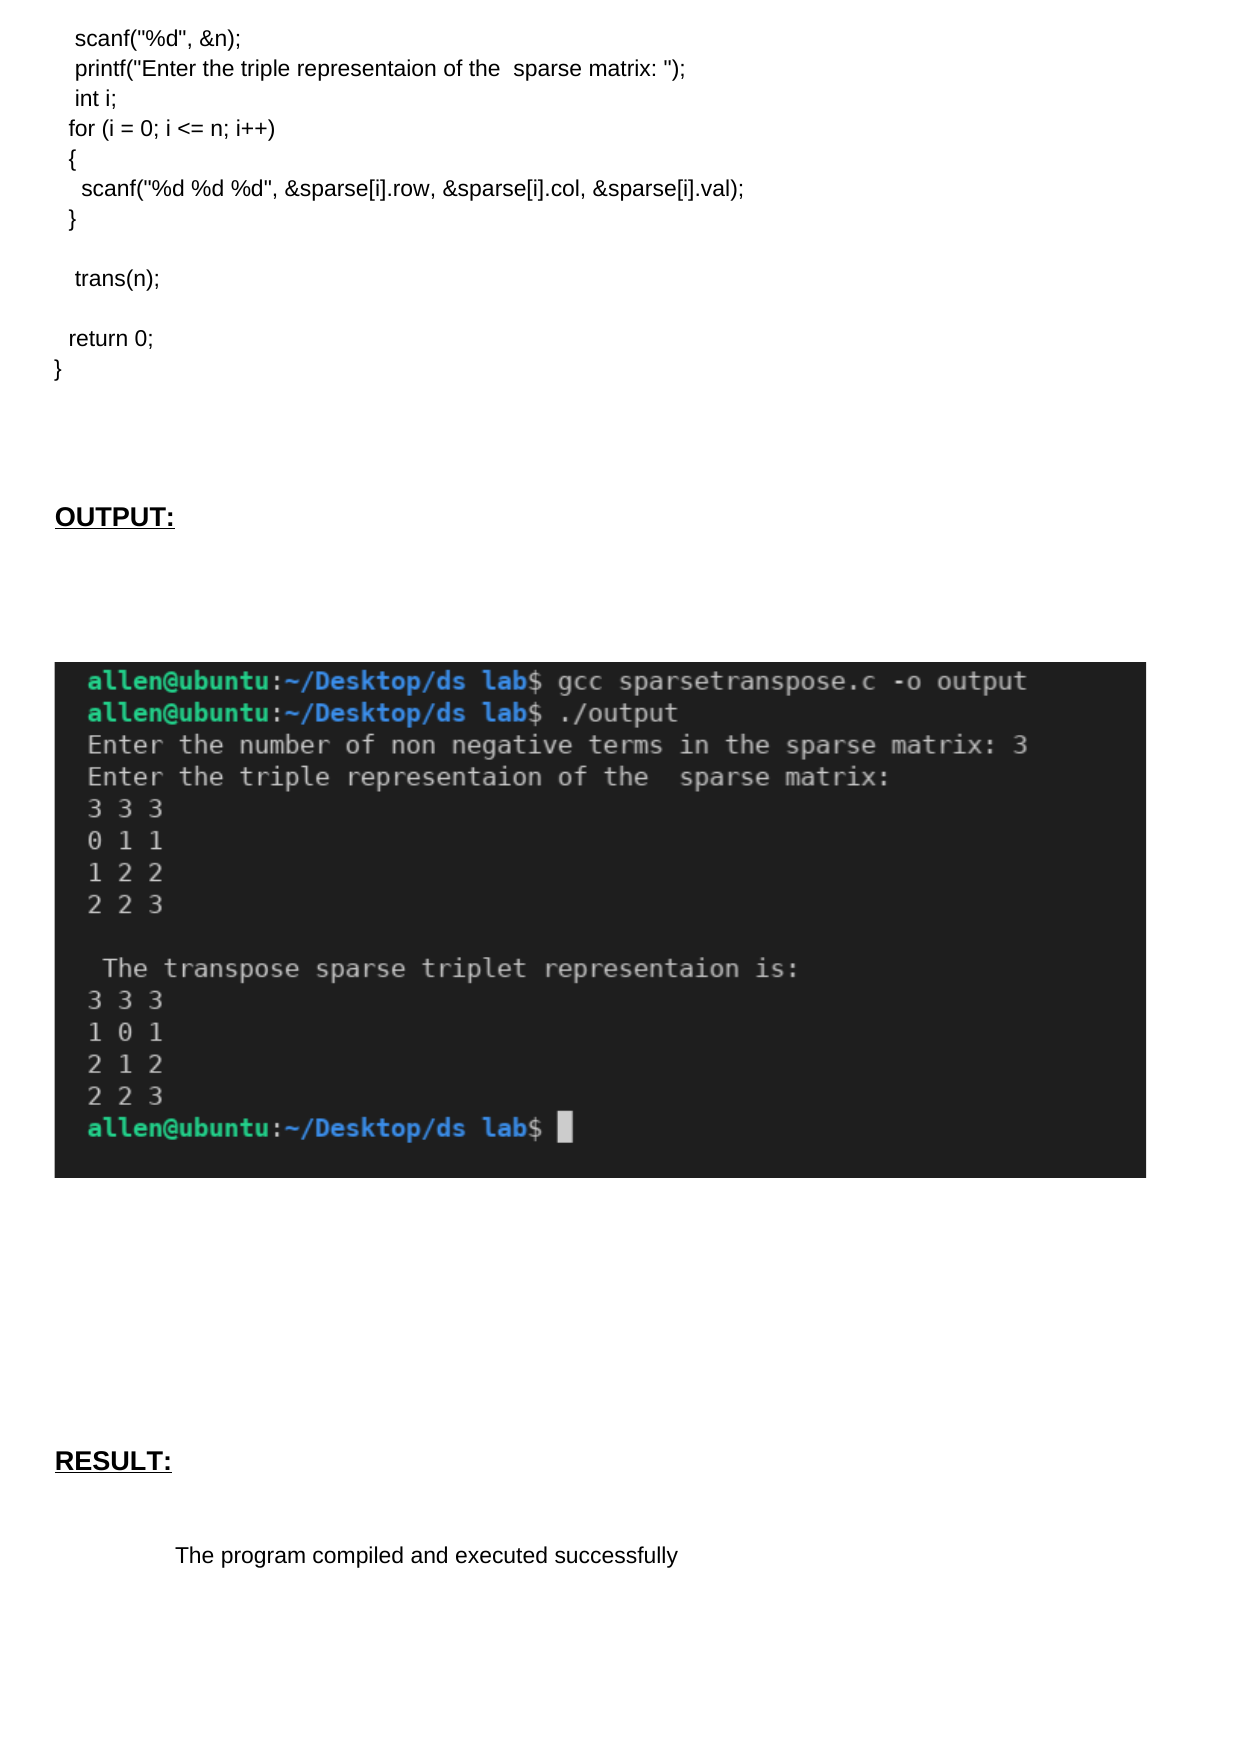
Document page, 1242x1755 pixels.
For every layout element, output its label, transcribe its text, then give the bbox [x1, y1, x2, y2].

text for (i = 0; i <= n; i++) [68, 115, 1003, 142]
text RESULT: [54, 1445, 1146, 1476]
text { [68, 145, 841, 172]
text return 0; [68, 325, 841, 352]
text } [68, 205, 385, 232]
text scanf("%d %d %d", &sparse[i].row, &sparse[i].col, &sparse[i].val); [81, 175, 1146, 202]
text trans(n); [68, 265, 385, 292]
text int i; [68, 85, 1003, 112]
text The program compiled and executed successfully [54, 1538, 1146, 1570]
text scanf("%d", &n); [68, 25, 1003, 52]
text OUTPUT: [54, 501, 1146, 532]
text printf("Enter the triple representaion of the sparse matrix: "); [68, 55, 1003, 82]
text } [54, 355, 841, 382]
